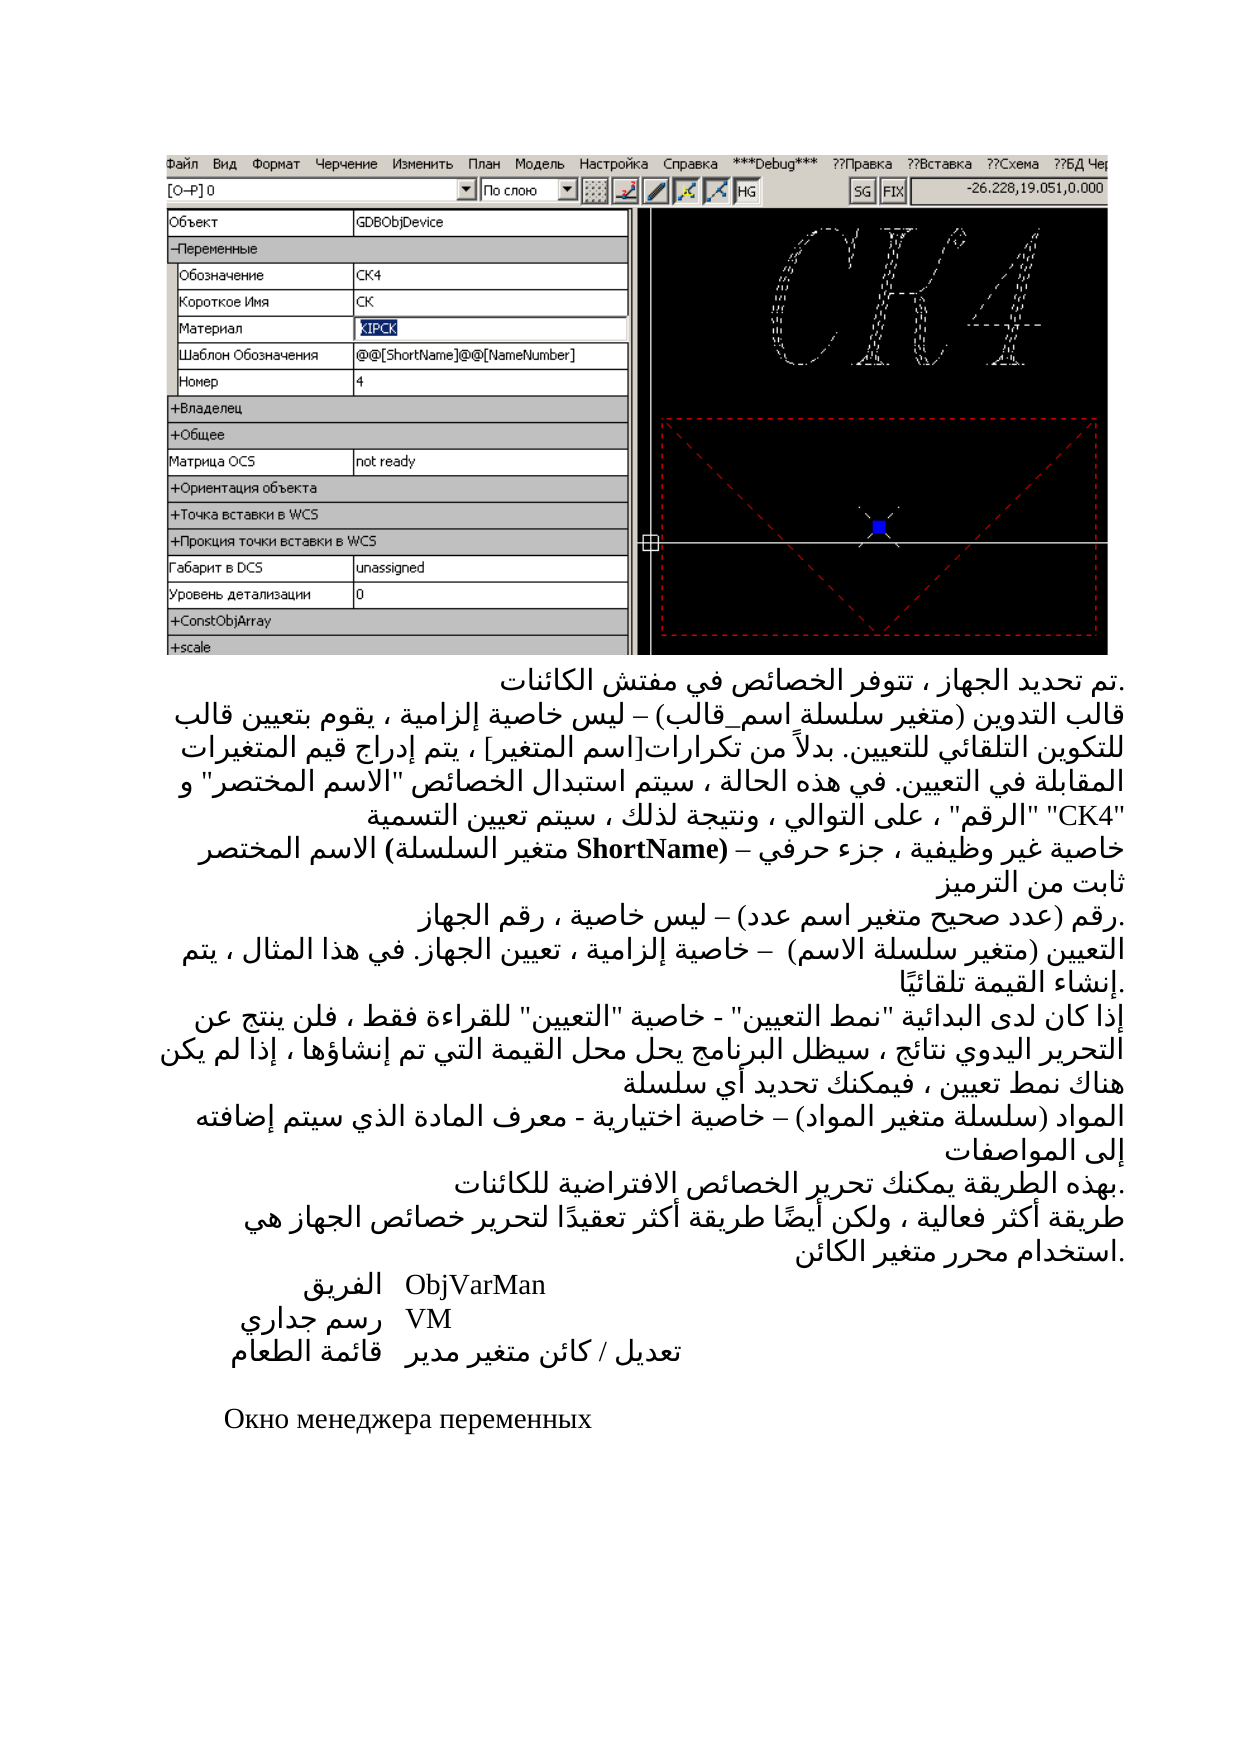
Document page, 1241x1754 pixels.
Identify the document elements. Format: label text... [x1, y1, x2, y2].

text إذا كان لدى البدائية "نمط التعيين" - خاصية "التعيين" للقراءة فقط ، فلن ينتج عن التحرير اليدوي نتائج ، سيظل البرنامج يحل محل القيمة التي تم إنشاؤها ، إذا لم يكن هناك نمط تعيين ، فيمكنك تحديد أي سلسلة [150, 999, 1125, 1099]
text بهذه الطريقة يمكنك تحرير الخصائص الافتراضية للكائنات. [150, 1167, 1125, 1200]
table_cell قائمة الطعام [139, 1334, 394, 1368]
text طريقة أكثر فعالية ، ولكن أيضًا طريقة أكثر تعقيدًا لتحرير خصائص الجهاز هي استخدام محرر متغير الكائن. [150, 1200, 1125, 1267]
text الاسم المختصر (متغير السلسلة ShortName) – خاصية غير وظيفية ، جزء حرفي ثابت من الترميز [150, 831, 1125, 898]
text قالب التدوين (متغير سلسلة اسم_قالب) – ليس خاصية إلزامية ، يقوم بتعيين قالب للتكوين التلقائي للتعيين. بدلاً من تكرارات[اسم المتغير] ، يتم إدراج قيم المتغيرات المقابلة في التعيين. في هذه الحالة ، سيتم استبدال الخصائص "الاسم المختصر" و "الرقم" ، على التوالي ، ونتيجة لذلك ، سيتم تعيين التسمية "CK4" [150, 697, 1125, 831]
text المواد (سلسلة متغير المواد) – خاصية اختيارية - معرف المادة الذي سيتم إضافته إلى المواصفات [150, 1099, 1125, 1167]
text Окно менеджера переменных [150, 1401, 1125, 1435]
text التعيين (متغير سلسلة الاسم) – خاصية إلزامية ، تعيين الجهاز. في هذا المثال ، يتم إنشاء القيمة تلقائيًا. [150, 932, 1125, 999]
table_cell تعديل / كائن متغير مدير [394, 1334, 1039, 1368]
table_cell رسم جداري [139, 1301, 394, 1334]
text تم تحديد الجهاز ، تتوفر الخصائص في مفتش الكائنات. [150, 663, 1125, 697]
table_header ObjVarMan [394, 1267, 1039, 1301]
text رقم (عدد صحيح متغير اسم عدد) – ليس خاصية ، رقم الجهاز. [150, 898, 1125, 932]
table_header الفريق [139, 1267, 394, 1301]
table_cell VM [394, 1301, 1039, 1334]
